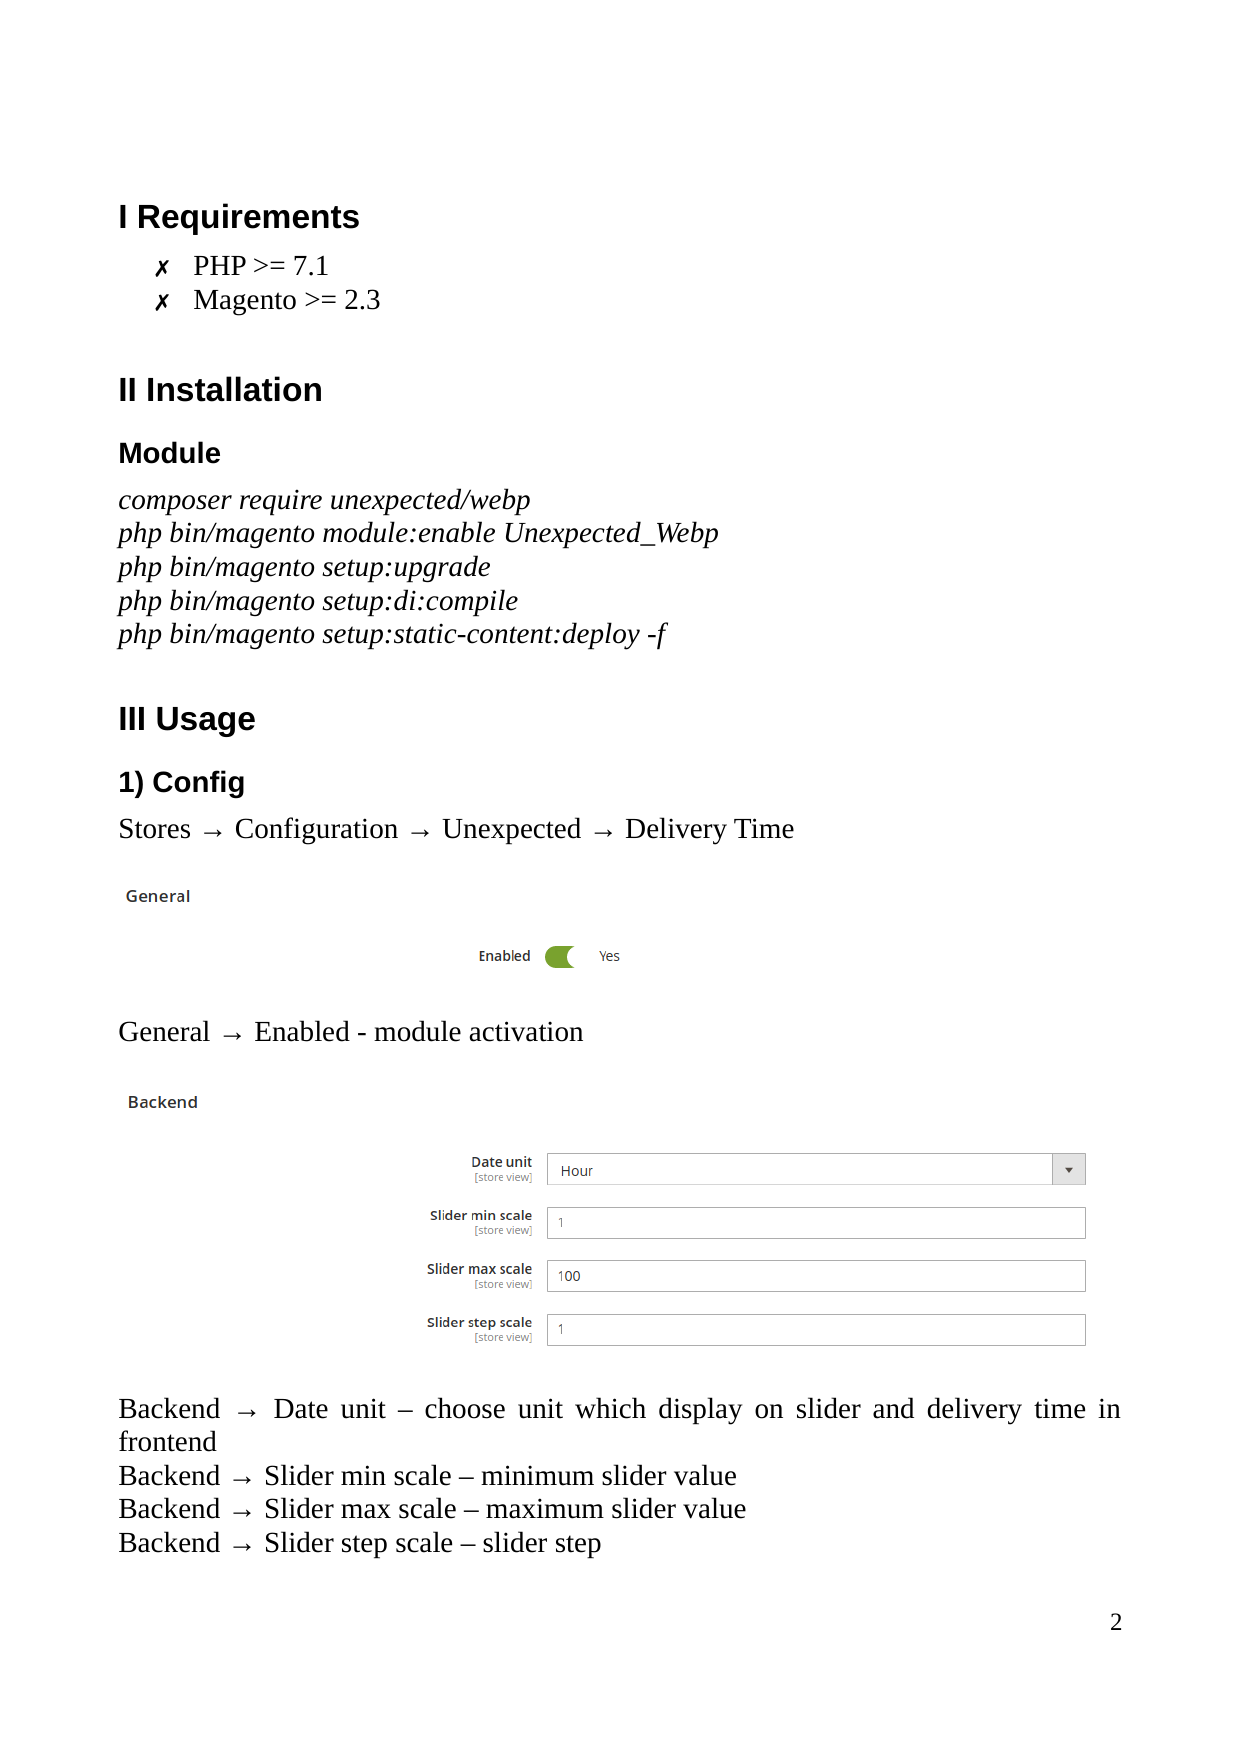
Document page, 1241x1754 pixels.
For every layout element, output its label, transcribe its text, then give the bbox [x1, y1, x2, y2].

subtitle Module [118, 436, 1122, 469]
text php bin/magento module:enable Unexpected_Webp [118, 516, 1122, 549]
text Backend → Slider min scale – minimum slider value [118, 1458, 1122, 1491]
picture [118, 864, 1123, 986]
text Backend → Slider max scale – maximum slider value [118, 1491, 1122, 1525]
list Magento >= 2.3 [156, 282, 1122, 316]
list PHP >= 7.1 [156, 248, 1122, 282]
text php bin/magento setup:static-content:deploy -f [118, 616, 1122, 650]
text Stores → Configuration → Unexpected → Delivery Time [118, 811, 1122, 845]
subtitle II Installation [118, 370, 1122, 409]
text php bin/magento setup:di:compile [118, 583, 1122, 616]
text Backend → Slider step scale – slider step [118, 1525, 1122, 1558]
subtitle I Requirements [118, 197, 1122, 236]
subtitle 1) Config [118, 765, 1122, 799]
text composer require unexpected/webp [118, 482, 1122, 516]
subtitle III Usage [118, 699, 1122, 738]
text General → Enabled - module activation [118, 1014, 1122, 1047]
picture [118, 1081, 1123, 1358]
text Backend → Date unit – choose unit which display on slider and delivery time in frontend [118, 1391, 1122, 1458]
text php bin/magento setup:upgrade [118, 549, 1122, 583]
